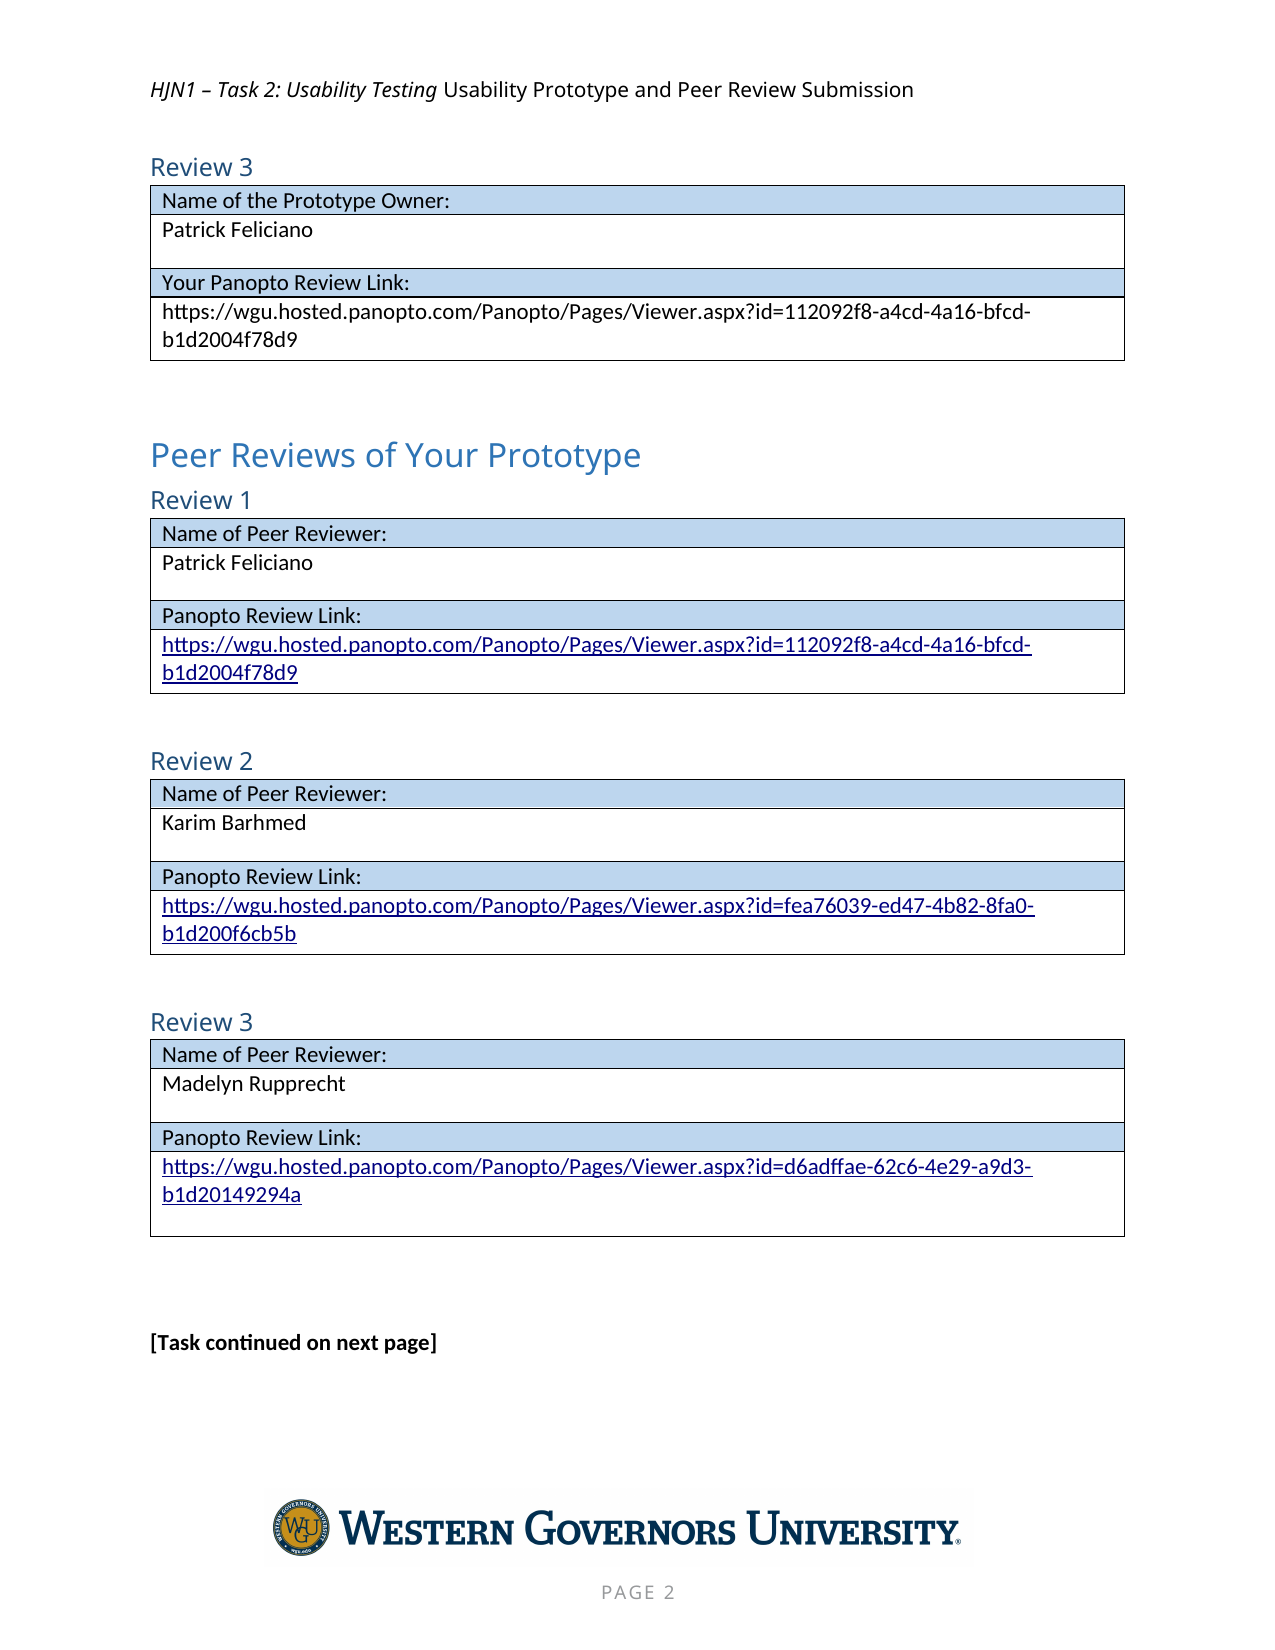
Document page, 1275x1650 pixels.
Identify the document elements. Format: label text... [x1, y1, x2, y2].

table_cell Panopto Review Link: [151, 601, 1124, 629]
table_cell Karim Barhmed [151, 809, 1124, 861]
table_cell https://wgu.hosted.panopto.com/Panopto/Pages/Viewer.aspx?id=112092f8-a4cd-4a16-bfcd-b1d2004f78d9 [151, 298, 1124, 360]
table_cell https://wgu.hosted.panopto.com/Panopto/Pages/Viewer.aspx?id=112092f8-a4cd-4a16-bfcd-b1d2004f78d9 [151, 630, 1124, 693]
table_header Name of Peer Reviewer: [151, 519, 1124, 547]
table_cell Panopto Review Link: [151, 1123, 1124, 1151]
subtitle Peer Reviews of Your Prototype [150, 432, 1125, 477]
table_cell Patrick Feliciano [151, 215, 1124, 267]
table_cell https://wgu.hosted.panopto.com/Panopto/Pages/Viewer.aspx?id=d6adffae-62c6-4e29-a9d3-b1d20149294a [151, 1152, 1124, 1236]
table_header Name of Peer Reviewer: [151, 1040, 1124, 1068]
subtitle Review 3 [150, 1004, 1125, 1038]
subtitle Review 2 [150, 743, 1125, 777]
table_cell Panopto Review Link: [151, 862, 1124, 890]
table_header Name of the Prototype Owner: [151, 186, 1124, 214]
subtitle Review 1 [150, 483, 1125, 517]
text [Task continued on next page] [150, 1328, 1125, 1356]
table_cell Your Panopto Review Link: [151, 269, 1124, 296]
subtitle Review 3 [150, 150, 1125, 184]
table_cell https://wgu.hosted.panopto.com/Panopto/Pages/Viewer.aspx?id=fea76039-ed47-4b82-8fa0-b1d200f6cb5b [151, 891, 1124, 953]
table_cell Patrick Feliciano [151, 548, 1124, 600]
table_cell Madelyn Rupprecht [151, 1069, 1124, 1122]
table_header Name of Peer Reviewer: [151, 780, 1124, 807]
